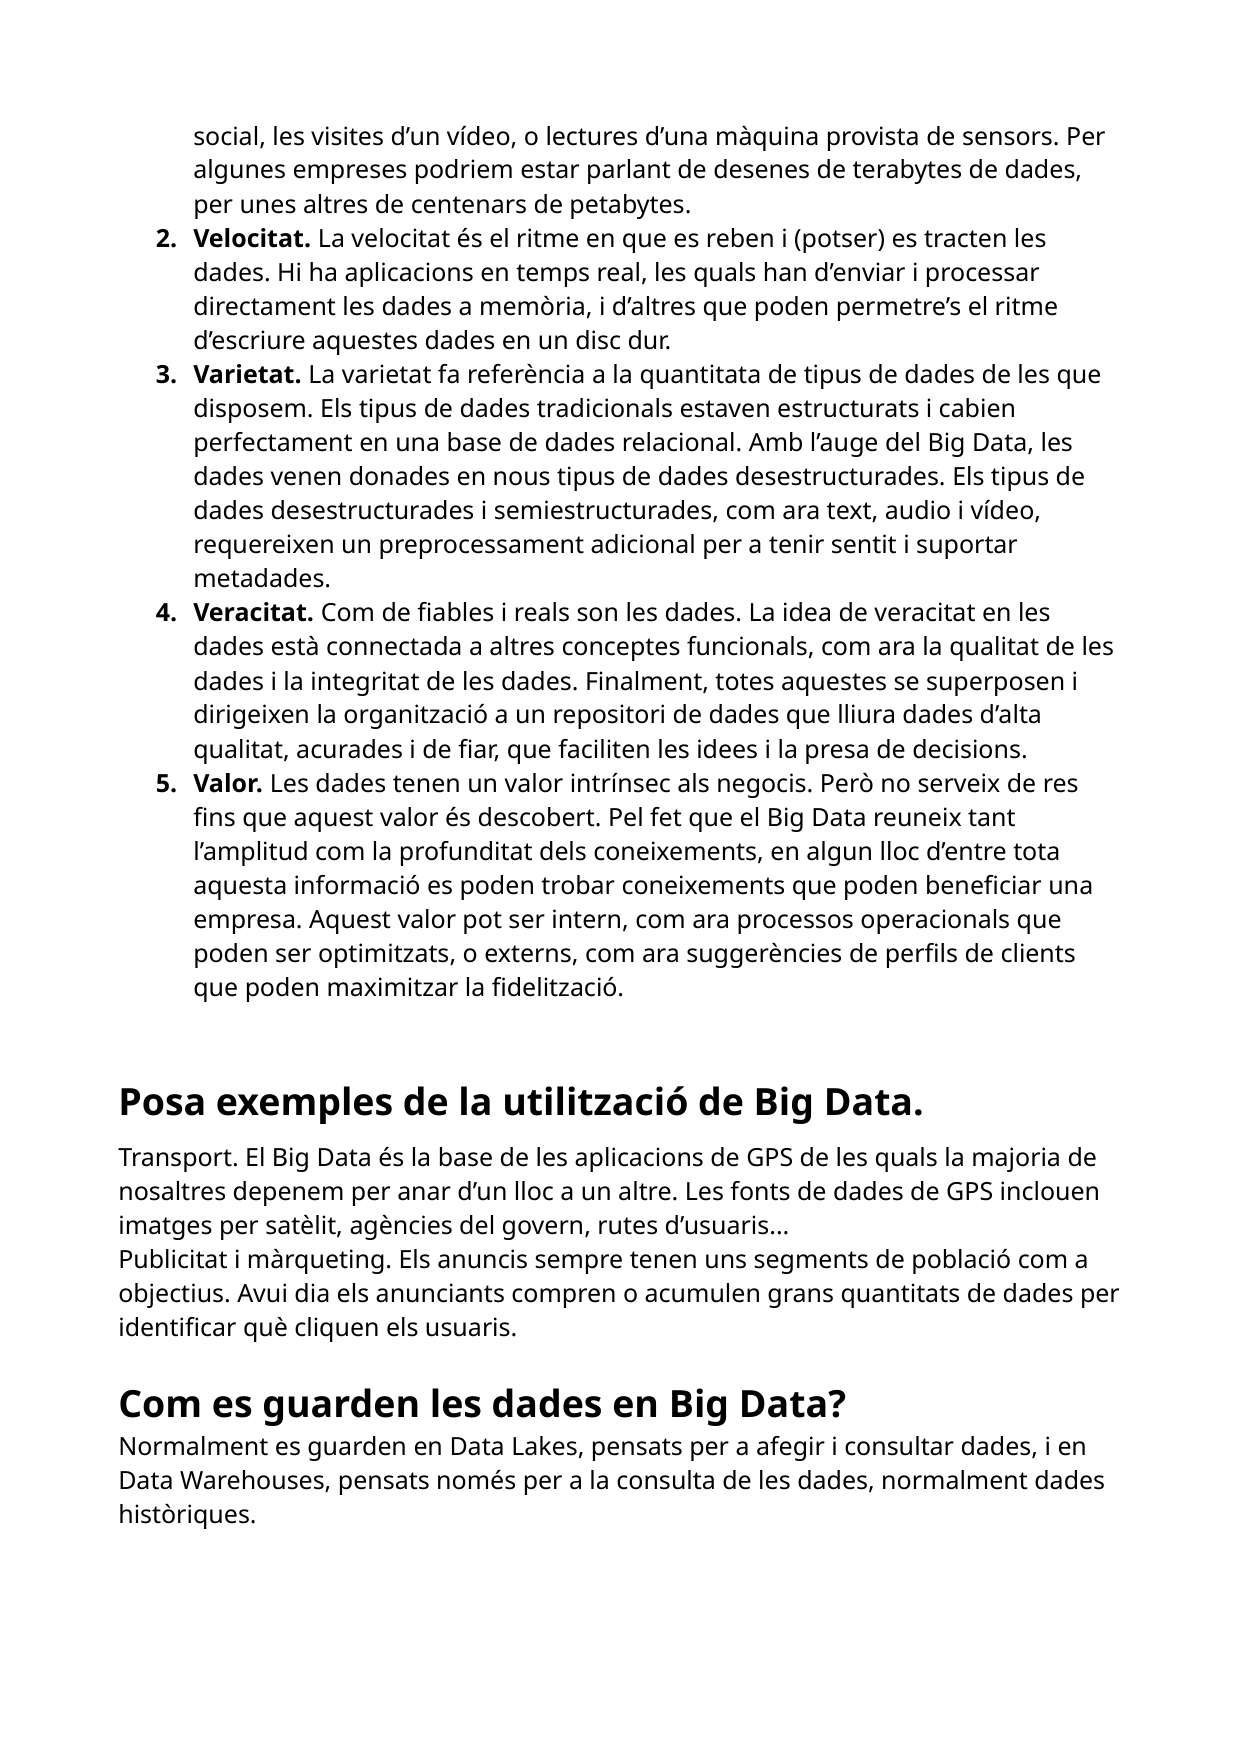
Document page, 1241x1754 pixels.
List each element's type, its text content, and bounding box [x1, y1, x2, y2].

list Velocitat. La velocitat és el ritme en que es reben i (potser) es tracten les dades. Hi ha aplicacions en temps real, les quals han d’enviar i processar directament les dades a memòria, i d’altres que poden permetre’s el ritme d’escriure aquestes dades en un disc dur. [156, 220, 1122, 357]
subtitle Posa exemples de la utilització de Big Data. [118, 1024, 1122, 1127]
text Normalment es guarden en Data Lakes, pensats per a afegir i consultar dades, i en Data Warehouses, pensats només per a la consulta de les dades, normalment dades històriques. [118, 1429, 1122, 1531]
list social, les visites d’un vídeo, o lectures d’una màquina provista de sensors. Per algunes empreses podriem estar parlant de desenes de terabytes de dades, per unes altres de centenars de petabytes. [156, 118, 1122, 220]
text Com es guarden les dades en Big Data? [118, 1343, 1122, 1429]
list Varietat. La varietat fa referència a la quantitata de tipus de dades de les que disposem. Els tipus de dades tradicionals estaven estructurats i cabien perfectament en una base de dades relacional. Amb l’auge del Big Data, les dades venen donades en nous tipus de dades desestructurades. Els tipus de dades desestructurades i semiestructurades, com ara text, audio i vídeo, requereixen un preprocessament adicional per a tenir sentit i suportar metadades. [156, 357, 1122, 595]
text Publicitat i màrqueting. Els anuncis sempre tenen uns segments de població com a objectius. Avui dia els anunciants compren o acumulen grans quantitats de dades per identificar què cliquen els usuaris. [118, 1241, 1122, 1343]
text Transport. El Big Data és la base de les aplicacions de GPS de les quals la majoria de nosaltres depenem per anar d’un lloc a un altre. Les fonts de dades de GPS inclouen imatges per satèlit, agències del govern, rutes d’usuaris... [118, 1139, 1122, 1241]
list Veracitat. Com de fiables i reals son les dades. La idea de veracitat en les dades està connectada a altres conceptes funcionals, com ara la qualitat de les dades i la integritat de les dades. Finalment, totes aquestes se superposen i dirigeixen la organització a un repositori de dades que lliura dades d’alta qualitat, acurades i de fiar, que faciliten les idees i la presa de decisions. [156, 595, 1122, 765]
list Valor. Les dades tenen un valor intrínsec als negocis. Però no serveix de res fins que aquest valor és descobert. Pel fet que el Big Data reuneix tant l’amplitud com la profunditat dels coneixements, en algun lloc d’entre tota aquesta informació es poden trobar coneixements que poden beneficiar una empresa. Aquest valor pot ser intern, com ara processos operacionals que poden ser optimitzats, o externs, com ara suggerències de perfils de clients que poden maximitzar la fidelització. [156, 765, 1122, 1004]
